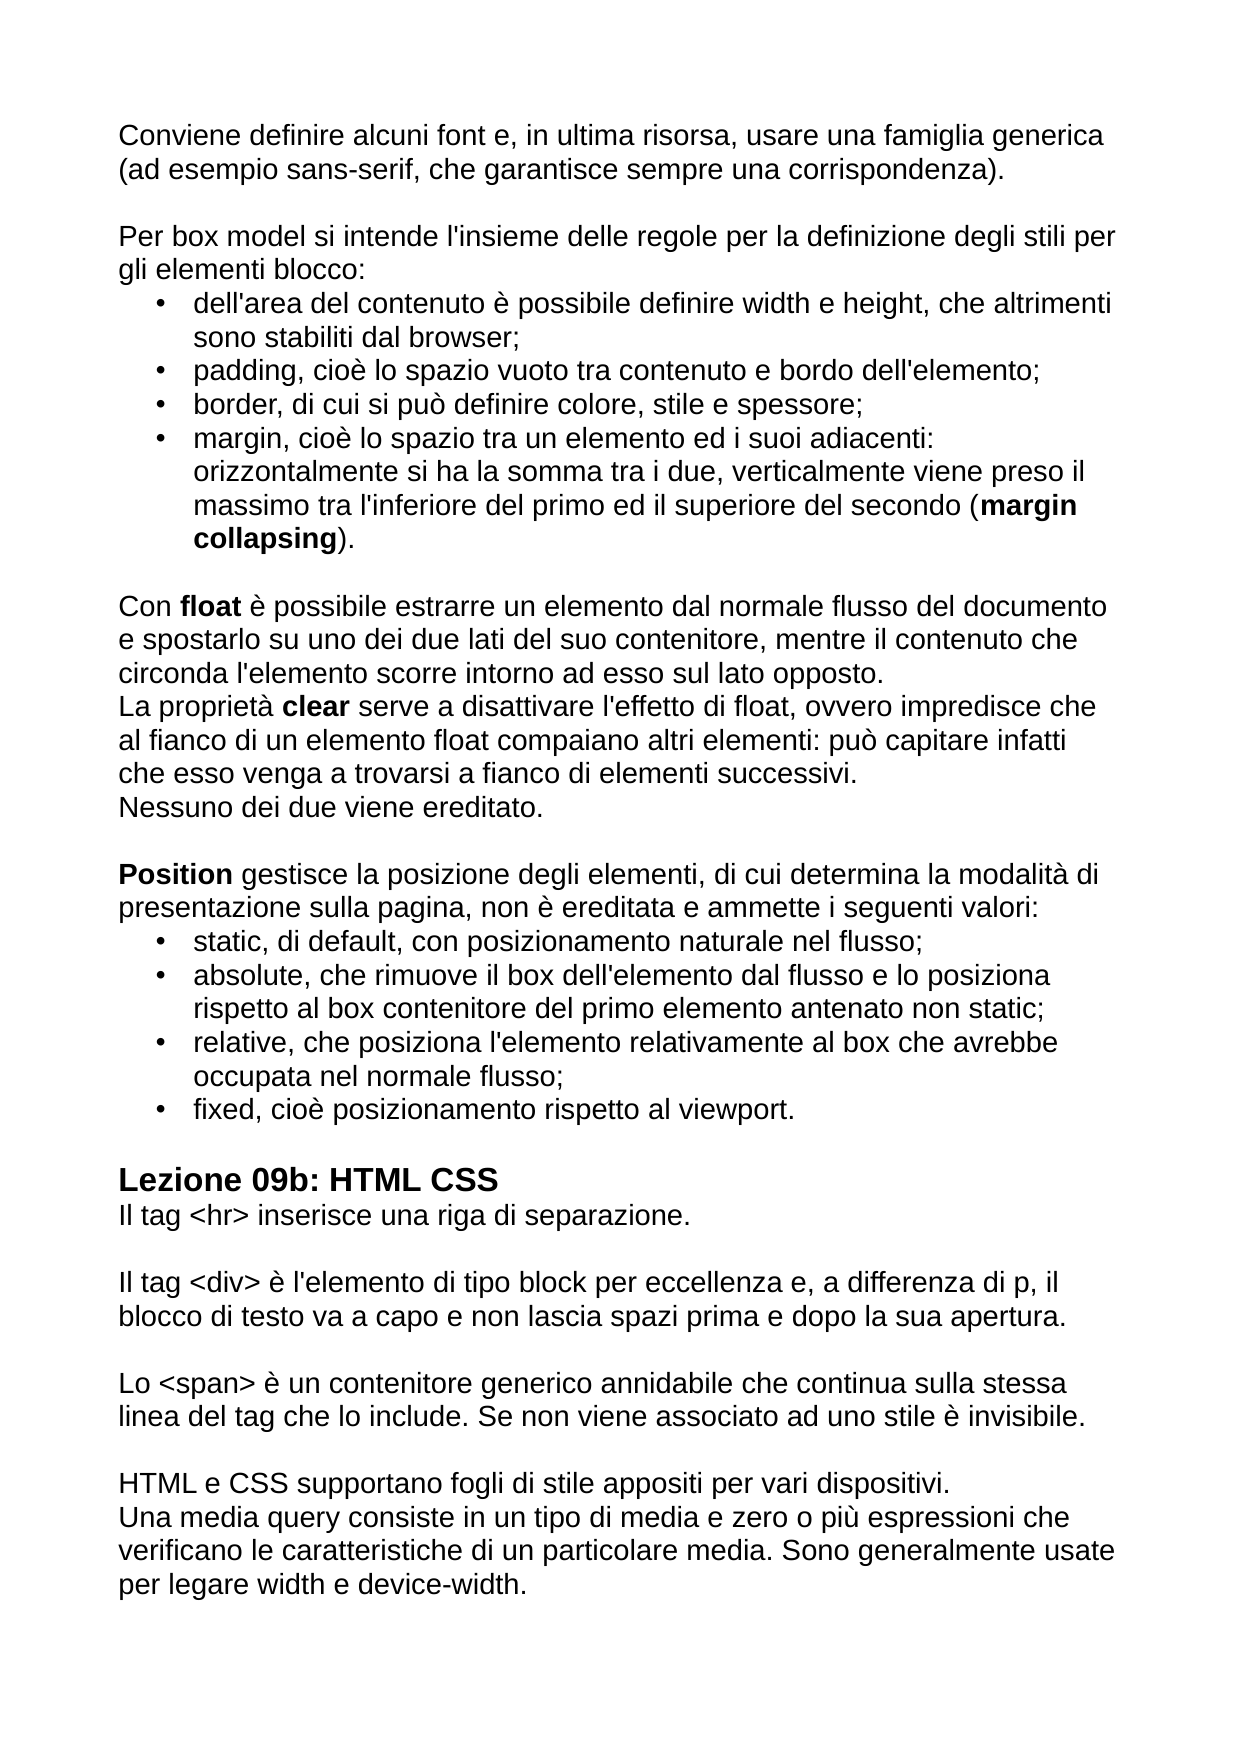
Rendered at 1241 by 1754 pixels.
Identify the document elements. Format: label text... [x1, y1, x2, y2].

text Il tag <hr> inserisce una riga di separazione. [118, 1198, 1122, 1232]
text Il tag <div> è l'elemento di tipo block per eccellenza e, a differenza di p, il blocco di testo va a capo e non lascia spazi prima e dopo la sua apertura. [118, 1265, 1122, 1332]
text HTML e CSS supportano fogli di stile appositi per vari dispositivi. [118, 1466, 1122, 1500]
list padding, cioè lo spazio vuoto tra contenuto e bordo dell'elemento; [156, 353, 1122, 387]
text Lo <span> è un contenitore generico annidabile che continua sulla stessa linea del tag che lo include. Se non viene associato ad uno stile è invisibile. [118, 1366, 1122, 1433]
text Una media query consiste in un tipo di media e zero o più espressioni che verificano le caratteristiche di un particolare media. Sono generalmente usate per legare width e device-width. [118, 1500, 1122, 1601]
list relative, che posiziona l'elemento relativamente al box che avrebbe occupata nel normale flusso; [156, 1025, 1122, 1092]
list static, di default, con posizionamento naturale nel flusso; [156, 924, 1122, 958]
text Nessuno dei due viene ereditato. [118, 790, 1122, 823]
text La proprietà clear serve a disattivare l'effetto di float, ovvero impredisce che al fianco di un elemento float compaiano altri elementi: può capitare infatti che esso venga a trovarsi a fianco di elementi successivi. [118, 689, 1122, 790]
list margin, cioè lo spazio tra un elemento ed i suoi adiacenti: orizzontalmente si ha la somma tra i due, verticalmente viene preso il massimo tra l'inferiore del primo ed il superiore del secondo (margin collapsing). [156, 421, 1122, 555]
text Per box model si intende l'insieme delle regole per la definizione degli stili per gli elementi blocco: [118, 219, 1122, 286]
text Position gestisce la posizione degli elementi, di cui determina la modalità di presentazione sulla pagina, non è ereditata e ammette i seguenti valori: [118, 857, 1122, 924]
list dell'area del contenuto è possibile definire width e height, che altrimenti sono stabiliti dal browser; [156, 286, 1122, 353]
text Conviene definire alcuni font e, in ultima risorsa, usare una famiglia generica (ad esempio sans-serif, che garantisce sempre una corrispondenza). [118, 118, 1122, 185]
text Lezione 09b: HTML CSS [118, 1159, 1122, 1198]
list fixed, cioè posizionamento rispetto al viewport. [156, 1092, 1122, 1126]
list absolute, che rimuove il box dell'elemento dal flusso e lo posiziona rispetto al box contenitore del primo elemento antenato non static; [156, 958, 1122, 1025]
text Con float è possibile estrarre un elemento dal normale flusso del documento e spostarlo su uno dei due lati del suo contenitore, mentre il contenuto che circonda l'elemento scorre intorno ad esso sul lato opposto. [118, 588, 1122, 689]
list border, di cui si può definire colore, stile e spessore; [156, 387, 1122, 421]
